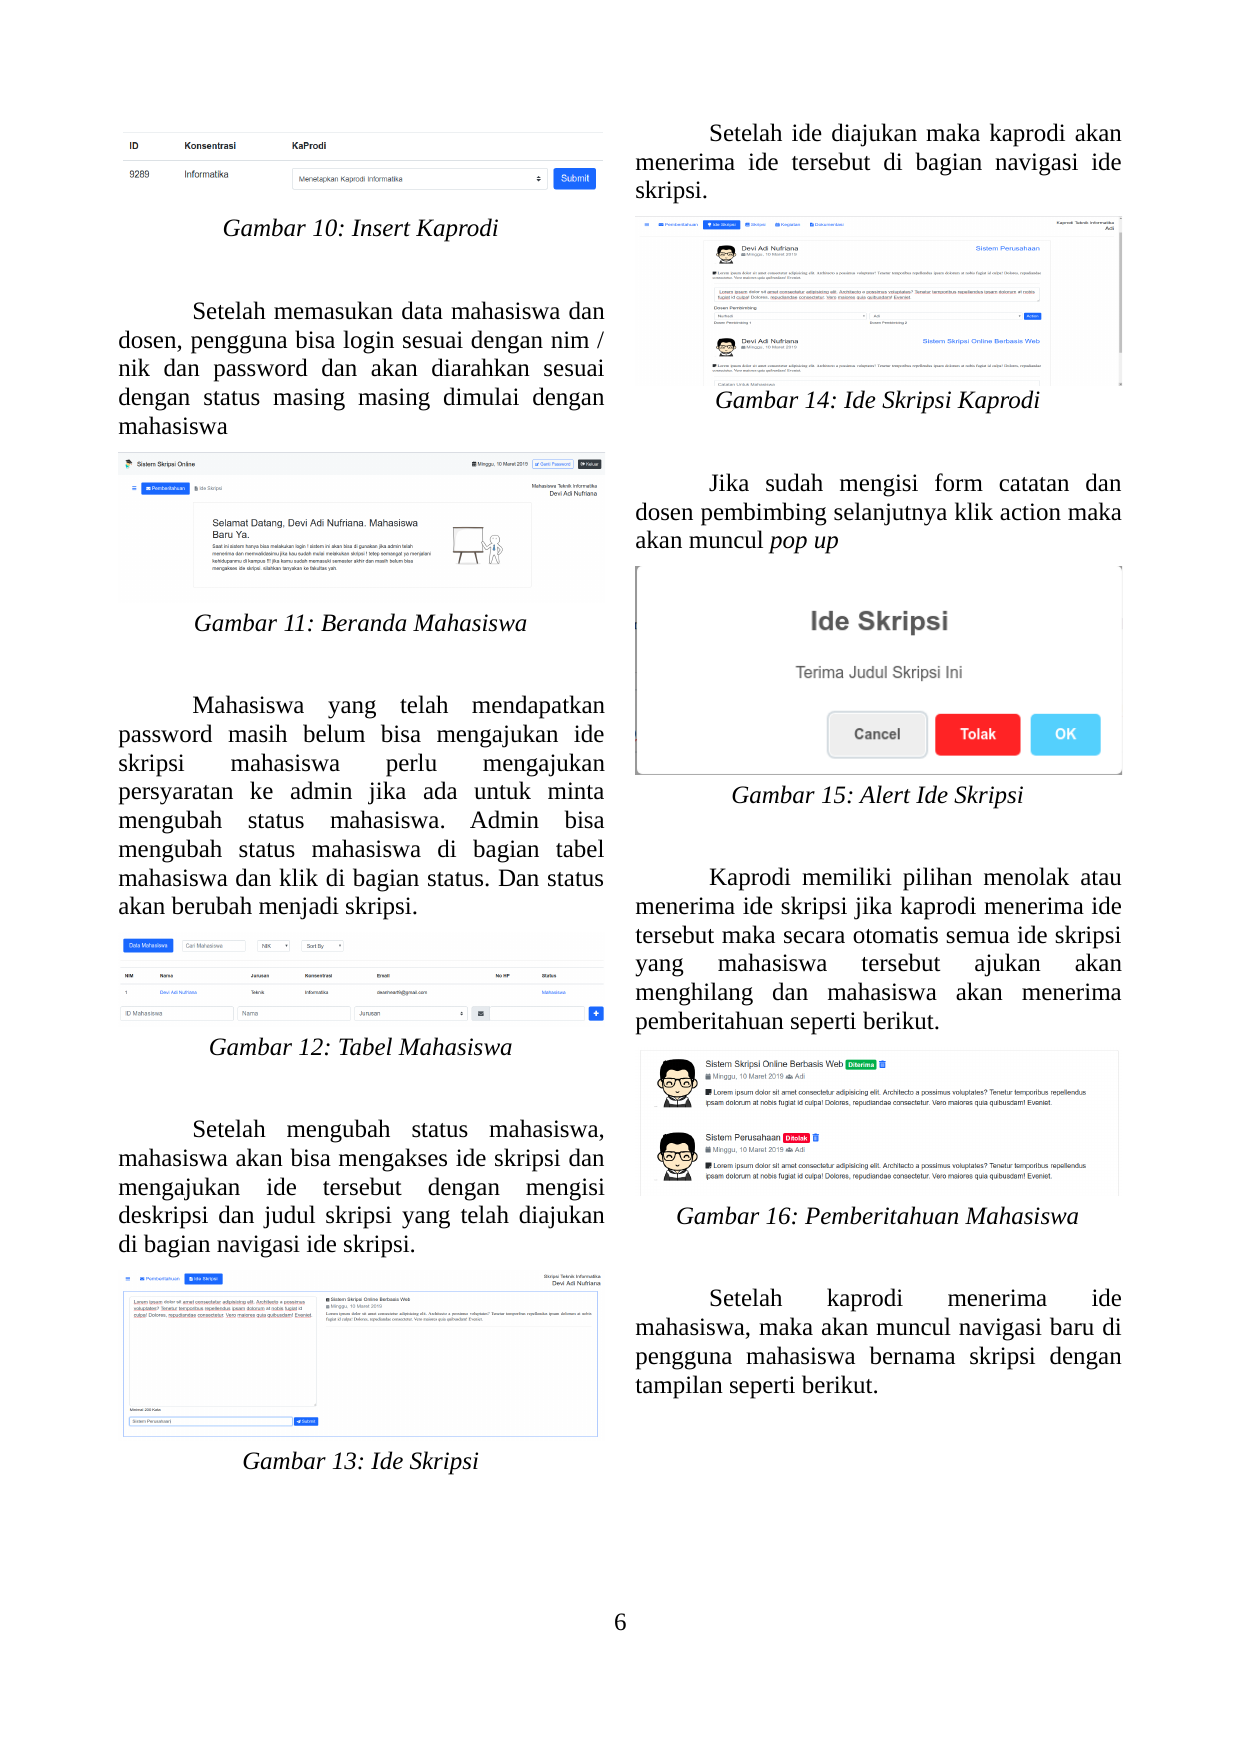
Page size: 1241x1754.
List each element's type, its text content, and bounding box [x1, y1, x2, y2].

text Setelah mengubah status mahasiswa, mahasiswa akan bisa mengakses ide skripsi dan mengajukan ide tersebut dengan mengisi deskripsi dan judul skripsi yang telah diajukan di bagian navigasi ide skripsi. [118, 1114, 605, 1258]
picture [118, 932, 605, 1027]
picture [635, 216, 1123, 386]
text Setelah memasukan data mahasiswa dan dosen, pengguna bisa login sesuai dengan nim / nik dan password dan akan diarahkan sesuai dengan status masing masing dimulai dengan mahasiswa [118, 296, 605, 440]
text [635, 1035, 1122, 1047]
picture [635, 1047, 1123, 1196]
text Kaprodi memiliki pilihan menolak atau menerima ide skripsi jika kaprodi menerima ide tersebut maka secara otomatis semua ide skripsi yang mahasiswa tersebut ajukan akan menghilang dan mahasiswa akan menerima pemberitahuan seperti berikut. [635, 862, 1122, 1035]
text Setelah kaprodi menerima ide mahasiswa, maka akan muncul navigasi baru di pengguna mahasiswa bernama skripsi dengan tampilan seperti berikut. [635, 1230, 1122, 1398]
picture [118, 1270, 605, 1441]
text Setelah ide diajukan maka kaprodi akan menerima ide tersebut di bagian navigasi ide skripsi. [635, 118, 1122, 204]
picture [635, 566, 1123, 775]
text Mahasiswa yang telah mendapatkan password masih belum bisa mengajukan ide skripsi mahasiswa perlu mengajukan persyaratan ke admin jika ada untuk minta mengubah status mahasiswa. Admin bisa mengubah status mahasiswa di bagian tabel mahasiswa dan klik di bagian status. Dan status akan berubah menjadi skripsi. [118, 690, 605, 920]
text Gambar 12: Tabel Mahasiswa [118, 1027, 605, 1060]
text [635, 204, 1122, 216]
text Gambar 13: Ide Skripsi [118, 1441, 605, 1475]
text Gambar 14: Ide Skripsi Kaprodi [635, 386, 1122, 414]
text Jika sudah mengisi form catatan dan dosen pembimbing selanjutnya klik action maka akan muncul pop up [635, 414, 1122, 554]
text Gambar 16: Pemberitahuan Mahasiswa [635, 1196, 1122, 1230]
picture [118, 130, 605, 209]
text Gambar 11: Beranda Mahasiswa [118, 603, 605, 636]
text Gambar 10: Insert Kaprodi [118, 209, 605, 242]
text Gambar 15: Alert Ide Skripsi [635, 775, 1122, 808]
picture [118, 452, 605, 603]
